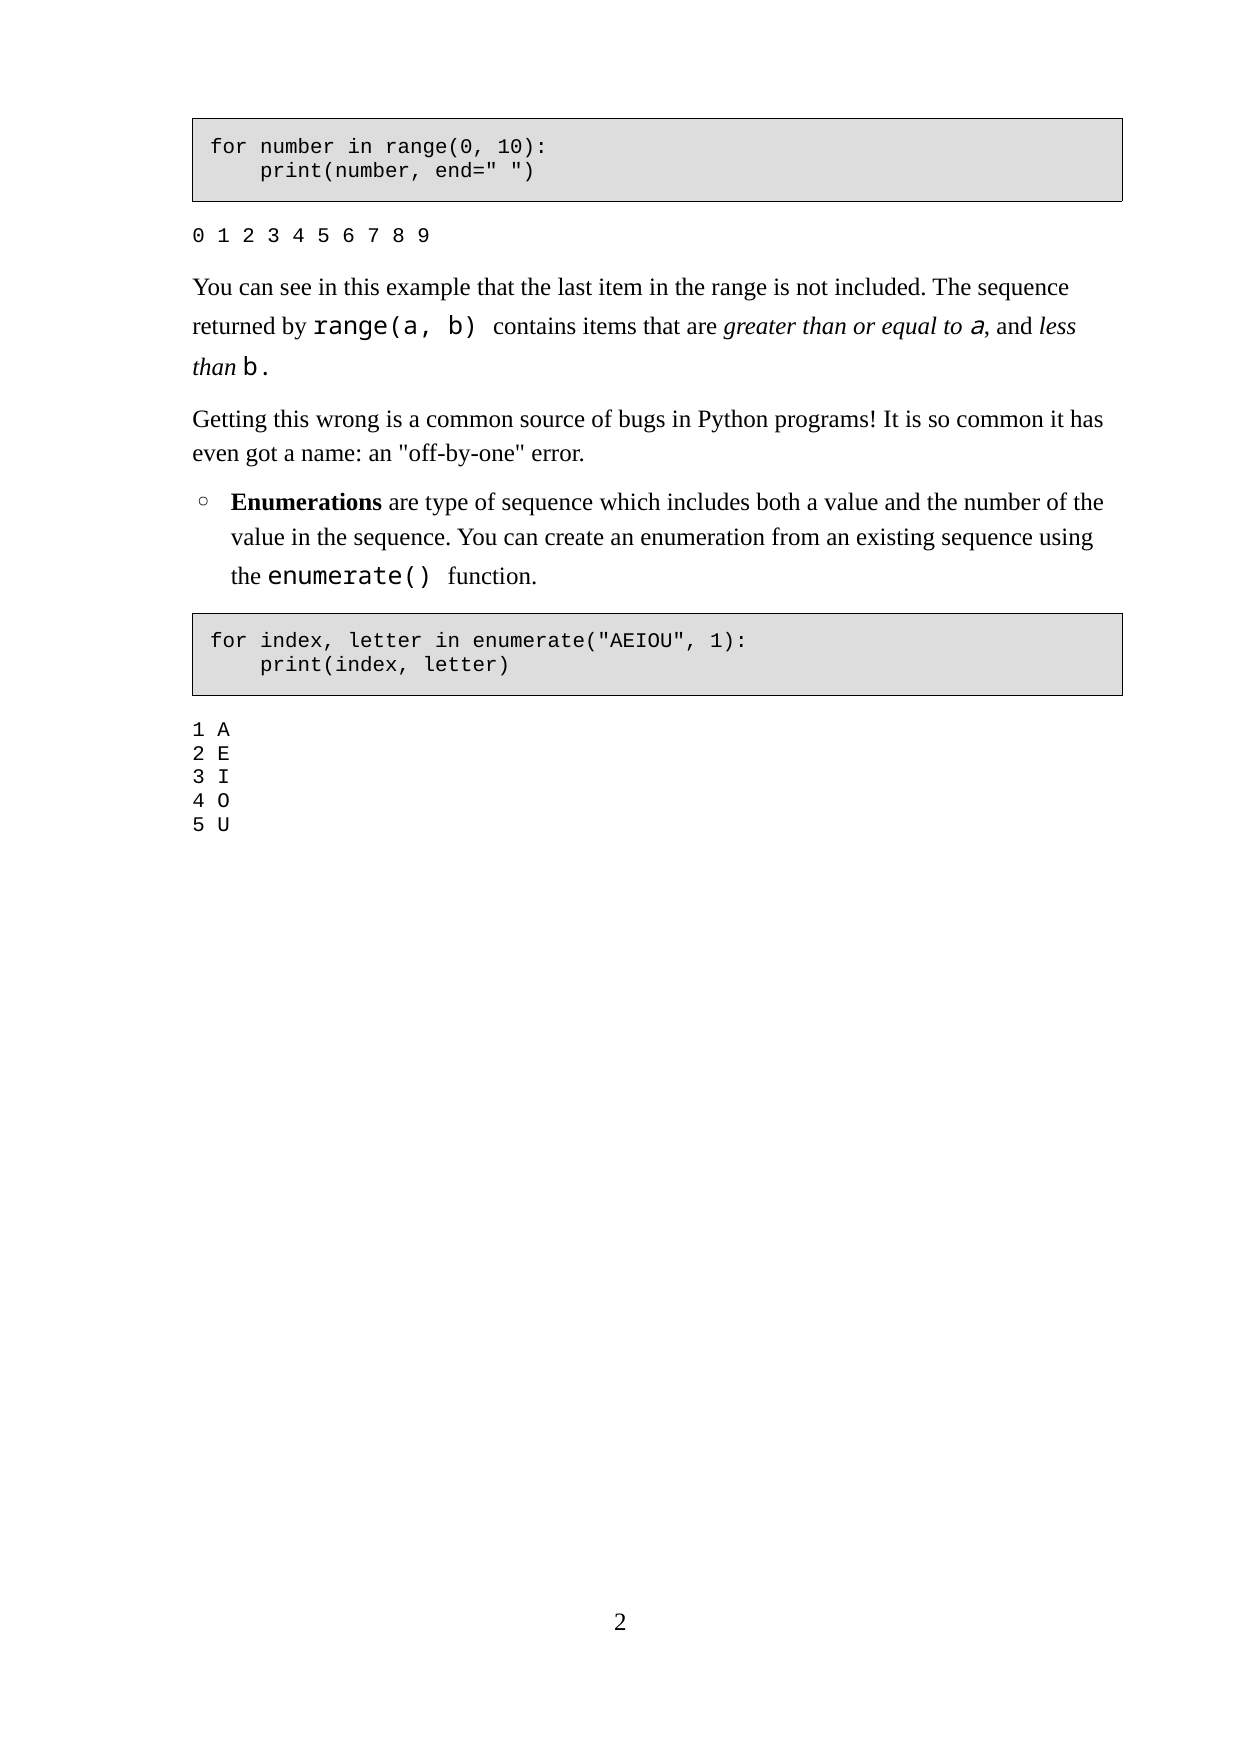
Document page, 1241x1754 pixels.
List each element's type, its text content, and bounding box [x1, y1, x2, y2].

text You can see in this example that the last item in the range is not included. The sequence returned by range(a, b) contains items that are greater than or equal to a, and less than b. [192, 272, 1122, 382]
text 4 O [192, 790, 1122, 814]
text 2 E [192, 743, 1122, 767]
text 3 I [192, 767, 1122, 790]
text 5 U [192, 814, 1122, 837]
subtitle for index, letter in enumerate("AEIOU", 1): [193, 614, 1122, 636]
list Enumerations are type of sequence which includes both a value and the number of the value in the sequence. You can create an enumeration from an existing sequence using the enumerate() function. [193, 487, 1122, 591]
subtitle print(index, letter) [193, 636, 1122, 695]
text Getting this wrong is a common source of bugs in Python programs! It is so common it has even got a name: an "off-by-one" error. [192, 404, 1122, 467]
subtitle print(number, end=" ") [193, 142, 1122, 201]
subtitle for number in range(0, 10): [193, 119, 1122, 142]
text 0 1 2 3 4 5 6 7 8 9 [192, 225, 1122, 248]
text 1 A [192, 696, 1122, 743]
